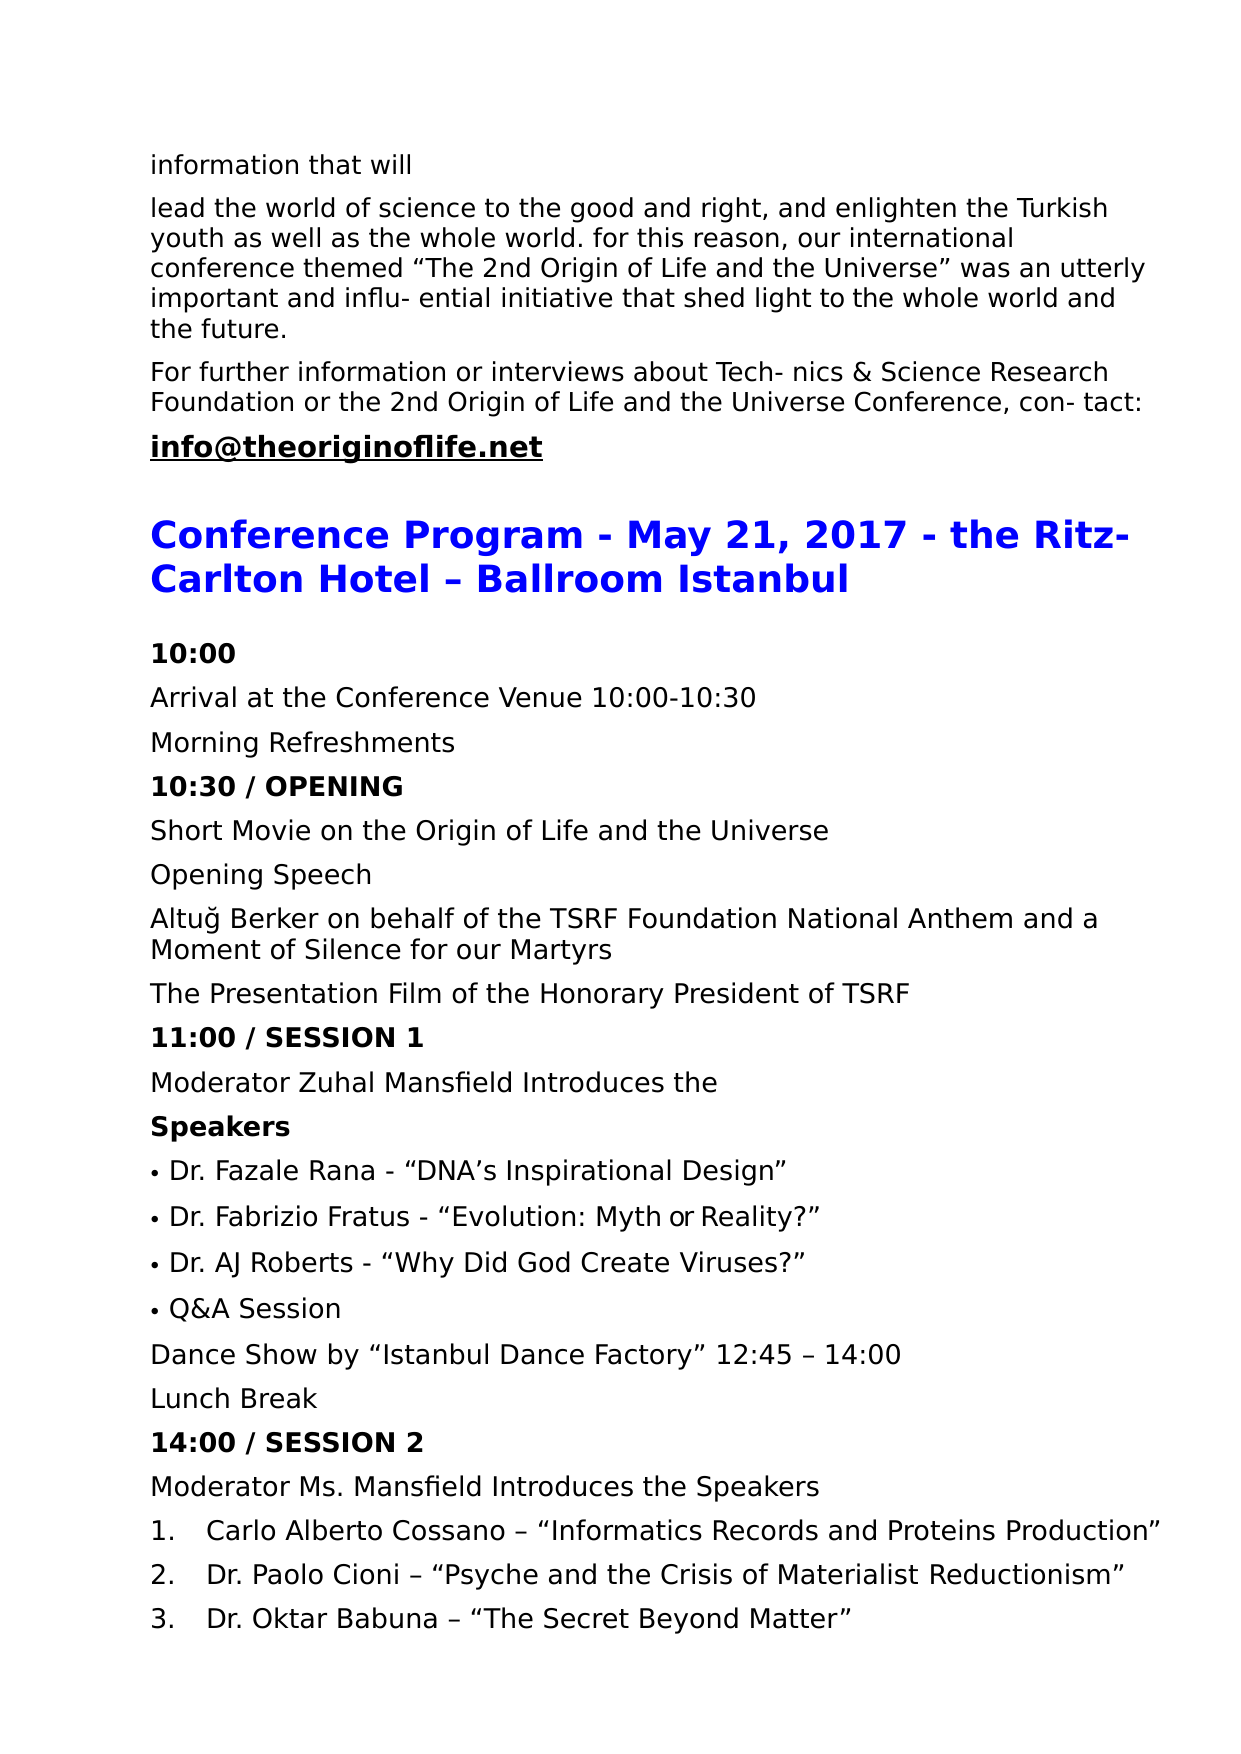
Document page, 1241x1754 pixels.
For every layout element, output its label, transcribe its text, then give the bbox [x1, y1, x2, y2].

text Lunch Break [150, 1383, 1165, 1415]
text Opening Speech [150, 859, 1165, 891]
text Speakers [150, 1111, 1165, 1142]
text Short Movie on the Origin of Life and the Universe [150, 815, 1165, 847]
list Dr. Fabrizio Fratus - “Evolution: Myth or Reality?” [150, 1201, 1165, 1234]
list Dr. AJ Roberts - “Why Did God Create Viruses?” [150, 1247, 1165, 1281]
subtitle Conference Program - May 21, 2017 - the Ritz-Carlton Hotel – Ballroom Istanbul [150, 514, 1165, 601]
text 14:00 / SESSION 2 [150, 1427, 1165, 1459]
text 10:00 [150, 639, 1165, 670]
list Carlo Alberto Cossano – “Informatics Records and Proteins Production” [150, 1515, 1165, 1547]
list Dr. Paolo Cioni – “Psyche and the Crisis of Materialist Reductionism” [150, 1559, 1165, 1591]
text Morning Refreshments [150, 727, 1165, 758]
text Arrival at the Conference Venue 10:00-10:30 [150, 683, 1165, 714]
text The Presentation Film of the Honorary President of TSRF [150, 979, 1165, 1010]
list Dr. Fazale Rana - “DNA’s Inspirational Design” [150, 1155, 1165, 1188]
list Q&A Session [150, 1293, 1165, 1327]
text lead the world of science to the good and right, and enlighten the Turkish youth as well as the whole world. for this reason, our international conference themed “The 2nd Origin of Life and the Universe” was an utterly important and influ- ential initiative that shed light to the whole world and the future. [150, 193, 1165, 344]
text information that will [150, 150, 1165, 180]
text 10:30 / OPENING [150, 771, 1165, 802]
text 11:00 / SESSION 1 [150, 1023, 1165, 1054]
text Moderator Zuhal Mansfield Introduces the [150, 1067, 1165, 1098]
text Altuğ Berker on behalf of the TSRF Foundation National Anthem and a Moment of Silence for our Martyrs [150, 903, 1165, 966]
text Moderator Ms. Mansfield Introduces the Speakers [150, 1471, 1165, 1503]
text For further information or interviews about Tech- nics & Science Research Foundation or the 2nd Origin of Life and the Universe Conference, con- tact: [150, 357, 1165, 417]
text info@theoriginoflife.net [150, 430, 1165, 464]
text Dance Show by “Istanbul Dance Factory” 12:45 – 14:00 [150, 1339, 1165, 1371]
list Dr. Oktar Babuna – “The Secret Beyond Matter” [150, 1603, 1165, 1635]
